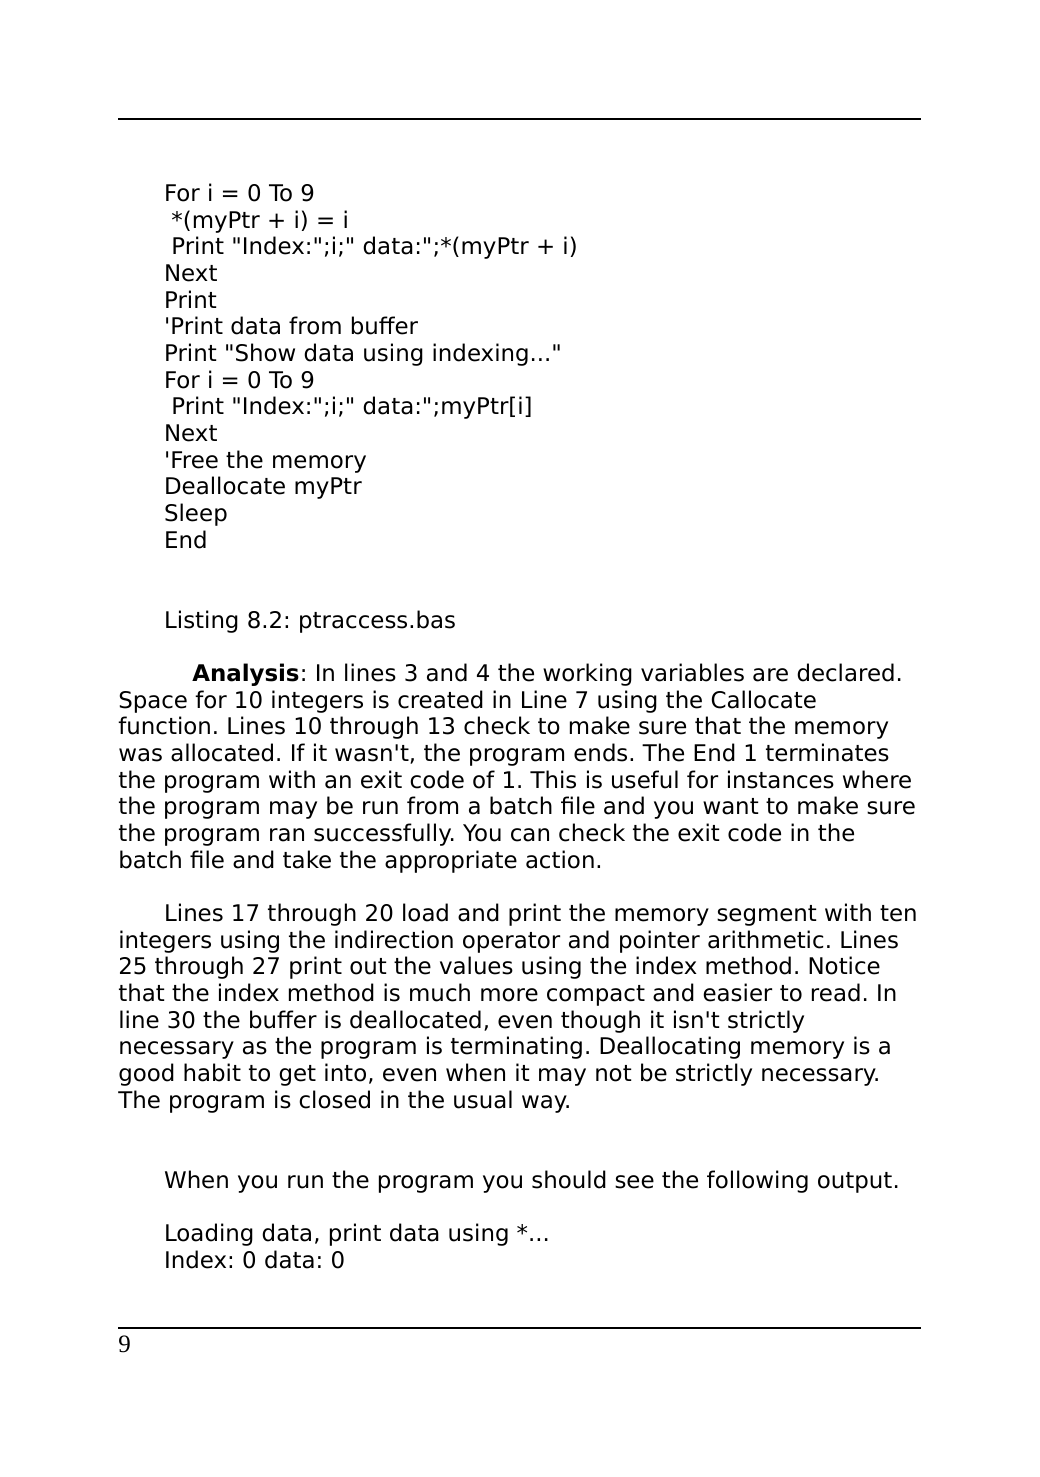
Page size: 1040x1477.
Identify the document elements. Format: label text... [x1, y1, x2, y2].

text 'Free the memory [118, 447, 921, 473]
text Sleep [118, 500, 921, 527]
text Next [118, 260, 921, 287]
text Print [118, 287, 921, 313]
text End [118, 527, 921, 553]
text Deallocate myPtr [118, 473, 921, 500]
text 'Print data from buffer [118, 313, 921, 340]
text Print "Index:";i;" data:";*(myPtr + i) [118, 233, 921, 260]
text Next [118, 420, 921, 447]
text *(myPtr + i) = i [118, 207, 921, 233]
text Print "Show data using indexing..." [118, 340, 921, 367]
text Loading data, print data using *... [118, 1220, 921, 1247]
text For i = 0 To 9 [118, 367, 921, 393]
text For i = 0 To 9 [118, 180, 921, 207]
text Print "Index:";i;" data:";myPtr[i] [118, 393, 921, 420]
text When you run the program you should see the following output. [118, 1167, 921, 1193]
text Index: 0 data: 0 [118, 1247, 921, 1273]
text Lines 17 through 20 load and print the memory segment with ten integers using the indirection operator and pointer arithmetic. Lines 25 through 27 print out the values using the index method. Notice that the index method is much more compact and easier to read. In line 30 the buffer is deallocated, even though it isn't strictly necessary as the program is terminating. Deallocating memory is a good habit to get into, even when it may not be strictly necessary. The program is closed in the usual way. [118, 900, 921, 1113]
text Analysis: In lines 3 and 4 the working variables are declared. Space for 10 integers is created in Line 7 using the Callocate function. Lines 10 through 13 check to make sure that the memory was allocated. If it wasn't, the program ends. The End 1 terminates the program with an exit code of 1. This is useful for instances where the program may be run from a batch file and you want to make sure the program ran successfully. You can check the exit code in the batch file and take the appropriate action. [118, 660, 921, 873]
text Listing 8.2: ptraccess.bas [118, 607, 921, 633]
